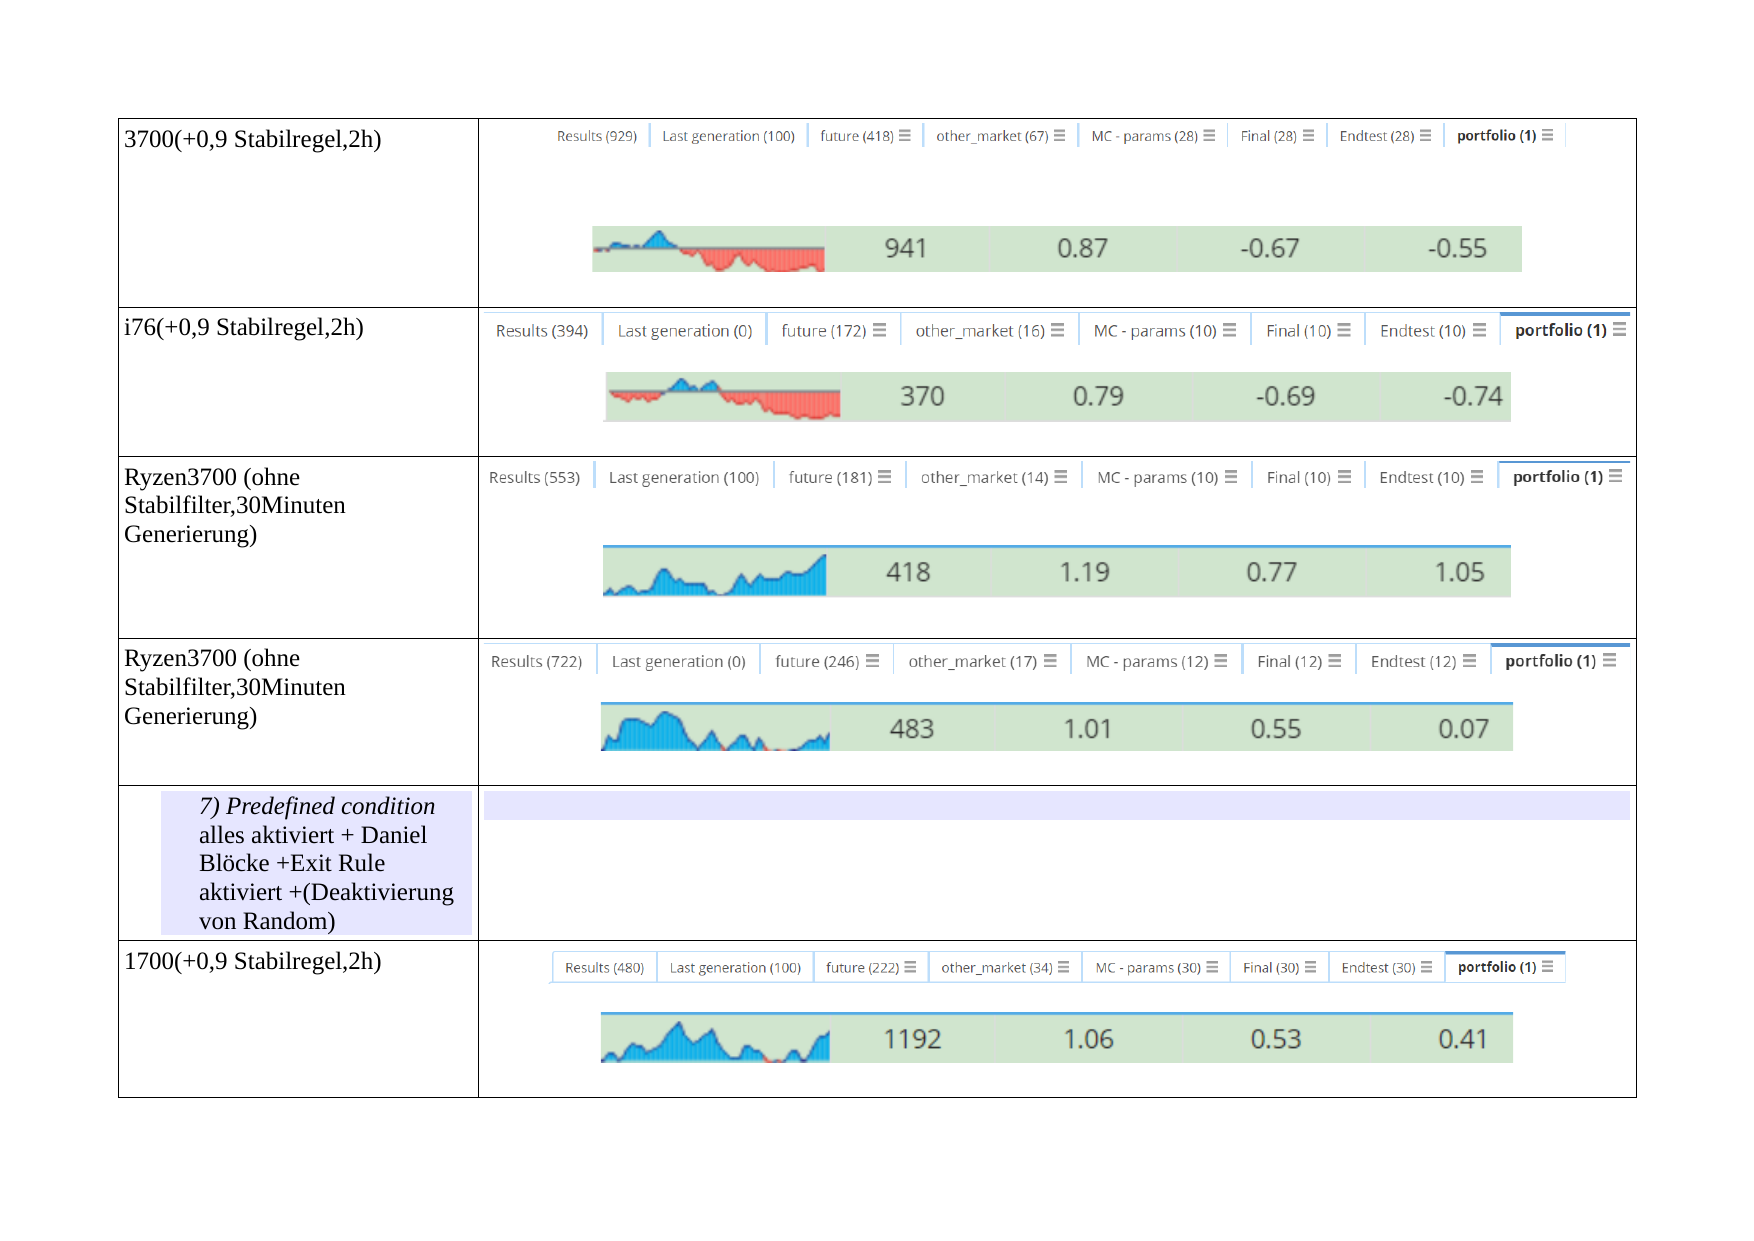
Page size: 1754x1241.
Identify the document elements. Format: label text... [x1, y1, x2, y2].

picture [483, 312, 1631, 345]
picture [603, 372, 1511, 422]
table_cell [479, 941, 1636, 1097]
table_cell [479, 313, 1636, 456]
table_cell [1631, 644, 1636, 673]
picture [483, 461, 1631, 488]
picture [603, 545, 1511, 604]
picture [548, 946, 1566, 984]
table_cell i76(+0,9 Stabilregel,2h) [119, 308, 478, 456]
picture [600, 702, 1514, 751]
picture [592, 226, 1522, 272]
table_cell 3700(+0,9 Stabilregel,2h) [119, 119, 478, 307]
table_cell Ryzen3700 (ohne Stabilfilter,30Minuten Generierung) [119, 639, 478, 785]
picture [548, 123, 1566, 147]
picture [600, 1012, 1514, 1063]
table_cell 1700(+0,9 Stabilregel,2h) [119, 941, 478, 1097]
table_cell 7) Predefined condition alles aktiviert + Daniel Blöcke +Exit Rule aktiviert +(Deaktivierung von Random) [119, 786, 478, 940]
picture [483, 643, 1631, 674]
table_cell [479, 457, 1636, 638]
table_cell [479, 644, 483, 673]
table_cell [479, 639, 1636, 643]
table_cell [479, 674, 1636, 785]
table_cell [479, 786, 1636, 940]
table_cell [479, 119, 1636, 307]
table_cell Ryzen3700 (ohne Stabilfilter,30Minuten Generierung) [119, 457, 478, 638]
table_cell [479, 308, 1636, 312]
